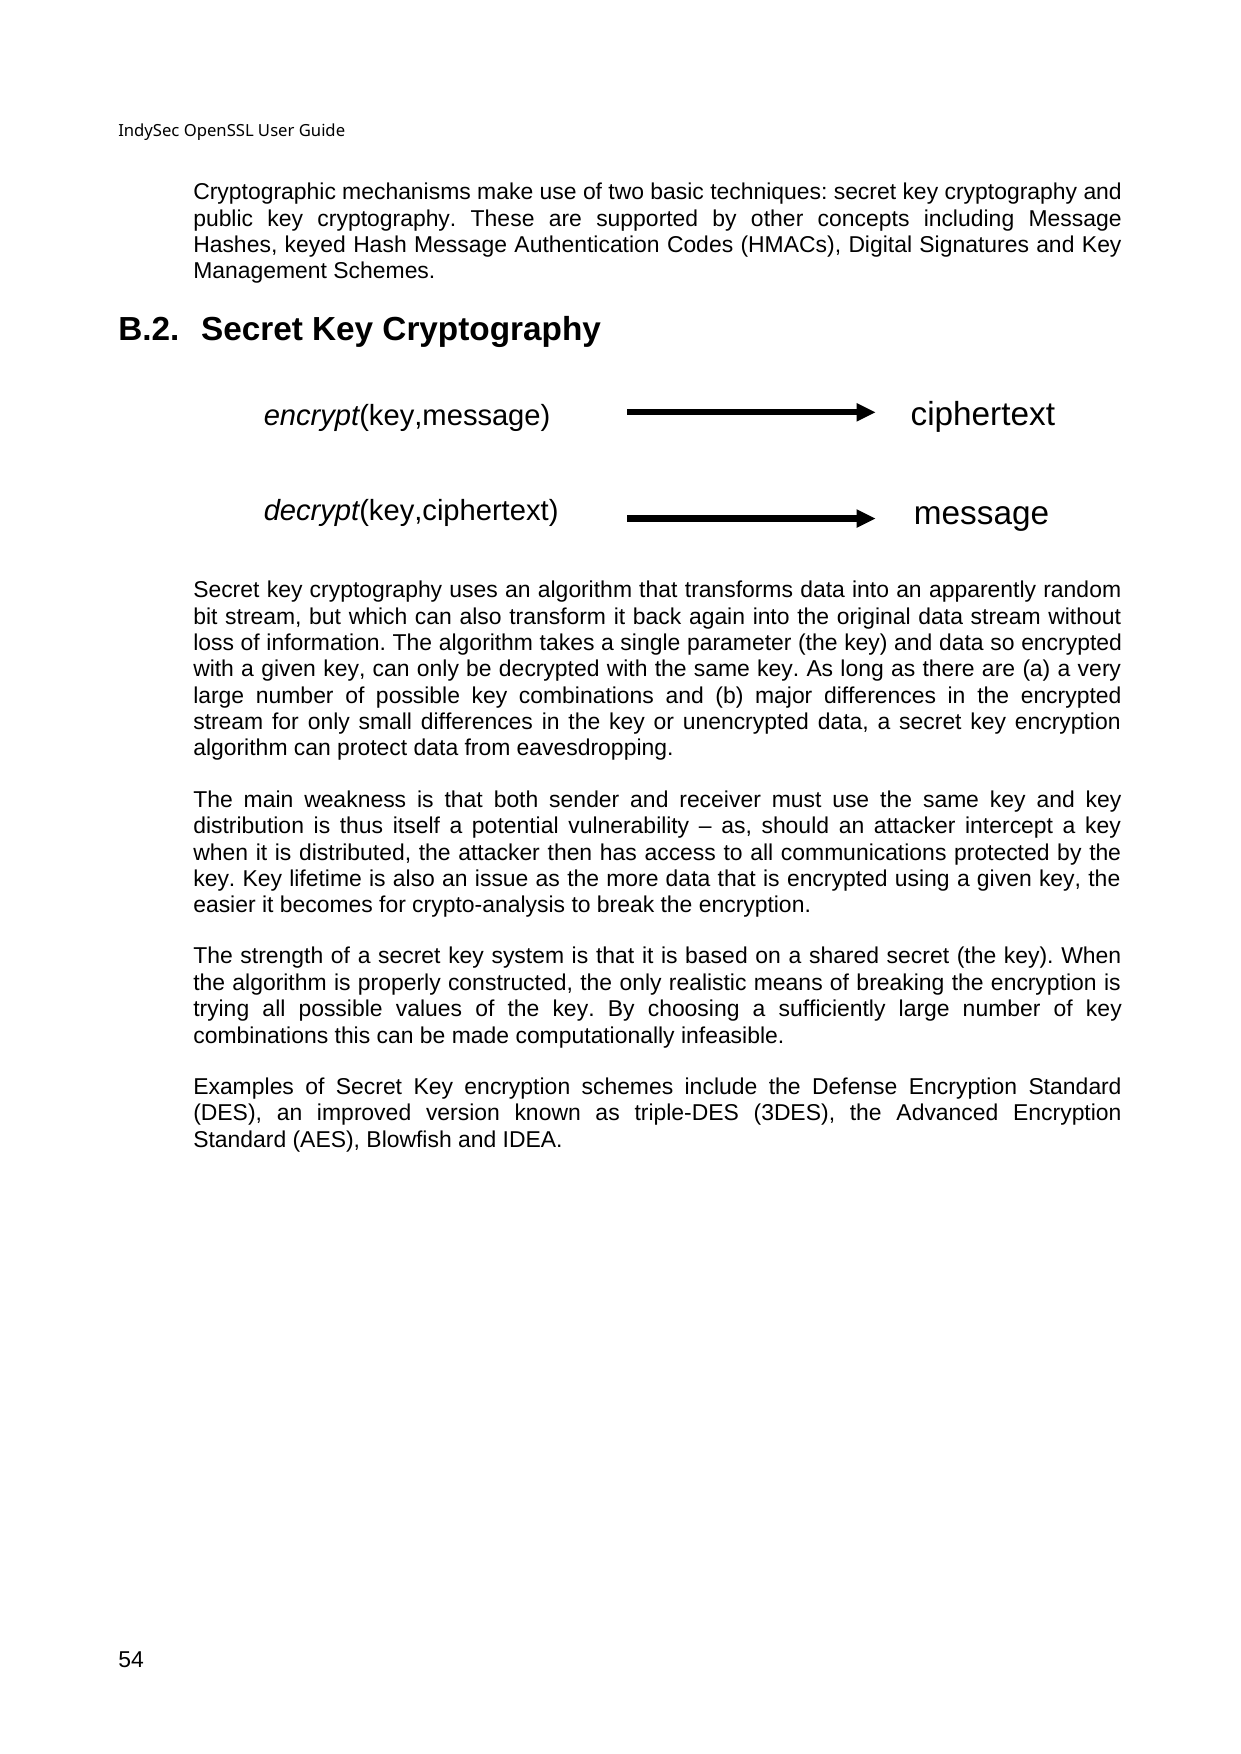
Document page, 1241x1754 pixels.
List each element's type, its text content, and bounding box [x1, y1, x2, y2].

subtitle Secret Key Cryptography [118, 308, 1122, 347]
text Examples of Secret Key encryption schemes include the Defense Encryption Standard (DES), an improved version known as triple-DES (3DES), the Advanced Encryption Standard (AES), Blowfish and IDEA. [193, 1073, 1122, 1152]
text Cryptographic mechanisms make use of two basic techniques: secret key cryptography and public key cryptography. These are supported by other concepts including Message Hashes, keyed Hash Message Authentication Codes (HMACs), Digital Signatures and Key Management Schemes. [193, 178, 1122, 283]
text The main weakness is that both sender and receiver must use the same key and key distribution is thus itself a potential vulnerability – as, should an attacker intercept a key when it is distributed, the attacker then has access to all communications protected by the key. Key lifetime is also an issue as the more data that is encrypted using a given key, the easier it becomes for crypto-analysis to break the encryption. [193, 786, 1122, 917]
text Secret key cryptography uses an algorithm that transforms data into an apparently random bit stream, but which can also transform it back again into the original data stream without loss of information. The algorithm takes a single parameter (the key) and data so encrypted with a given key, can only be decrypted with the same key. As long as there are (a) a very large number of possible key combinations and (b) major differences in the encrypted stream for only small differences in the key or unencrypted data, a secret key encryption algorithm can protect data from eavesdropping. [193, 424, 1122, 761]
text The strength of a secret key system is that it is based on a shared secret (the key). When the algorithm is properly constructed, the only realistic means of breaking the encryption is trying all possible values of the key. By choosing a sufficiently large number of key combinations this can be made computationally infeasible. [193, 942, 1122, 1048]
